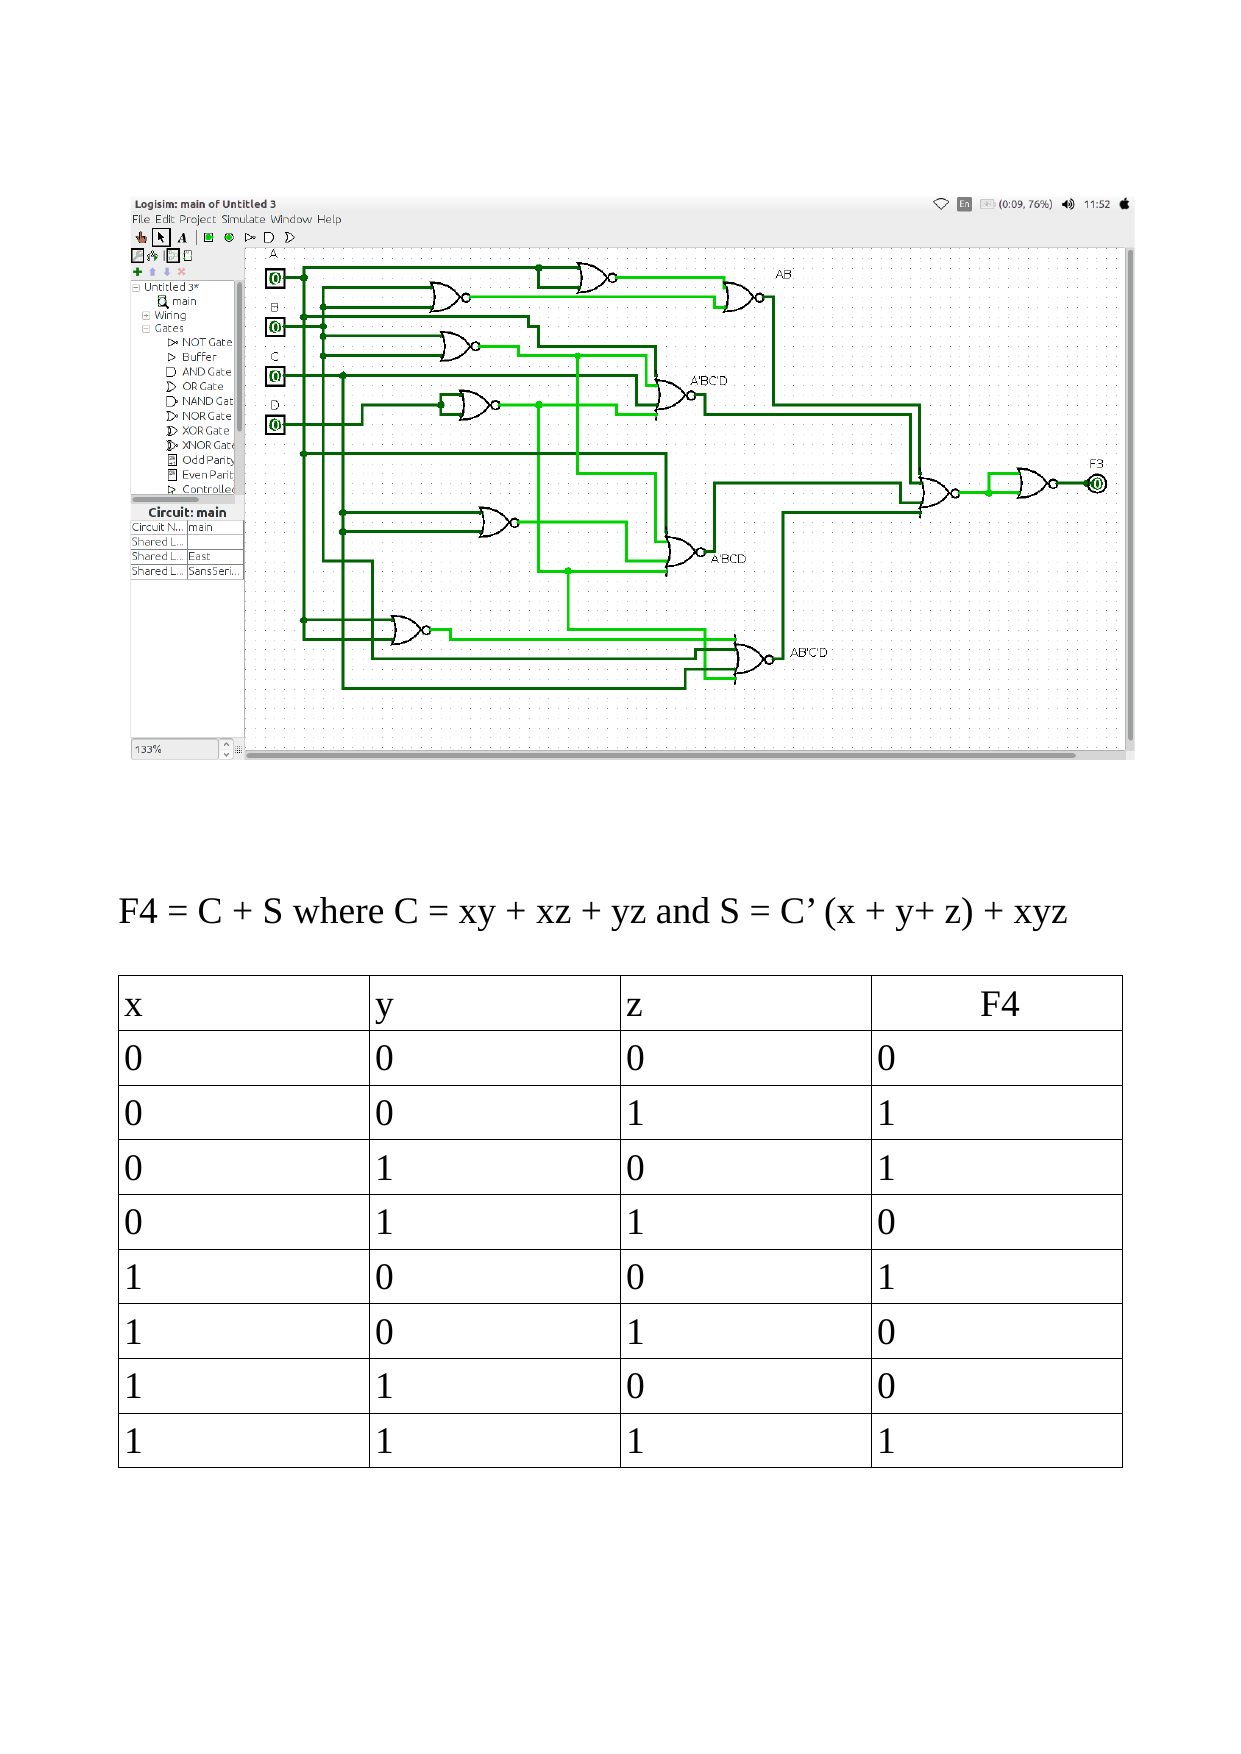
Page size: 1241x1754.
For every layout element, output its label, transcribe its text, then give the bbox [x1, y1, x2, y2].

table_cell 1 [872, 1414, 1122, 1467]
table_header x [119, 976, 369, 1030]
table_cell 0 [370, 1250, 620, 1303]
table_cell 0 [872, 1359, 1122, 1413]
table_cell 1 [621, 1414, 871, 1467]
table_cell 0 [621, 1031, 871, 1084]
table_cell 1 [872, 1250, 1122, 1303]
table_cell 0 [370, 1031, 620, 1084]
table_cell 1 [621, 1304, 871, 1358]
table_header z [621, 976, 871, 1030]
table_cell 0 [370, 1304, 620, 1358]
table_cell 1 [119, 1304, 369, 1358]
table_cell 1 [119, 1359, 369, 1413]
table_cell 1 [621, 1195, 871, 1248]
table_cell 0 [119, 1086, 369, 1139]
text F4 = C + S where C = xy + xz + yz and S = C’ (x + y+ z) + xyz [118, 889, 1122, 932]
table_header y [370, 976, 620, 1030]
table_cell 1 [370, 1140, 620, 1194]
table_header F4 [872, 976, 1122, 1030]
table_cell 0 [621, 1250, 871, 1303]
table_cell 1 [370, 1195, 620, 1248]
table_cell 0 [119, 1195, 369, 1248]
table_cell 1 [621, 1086, 871, 1139]
table_cell 0 [119, 1031, 369, 1084]
picture [130, 195, 1135, 760]
table_cell 0 [621, 1359, 871, 1413]
table_cell 0 [119, 1140, 369, 1194]
table_cell 0 [370, 1086, 620, 1139]
table_cell 1 [119, 1414, 369, 1467]
table_cell 0 [872, 1195, 1122, 1248]
table_cell 1 [872, 1086, 1122, 1139]
table_cell 1 [872, 1140, 1122, 1194]
table_cell 0 [872, 1304, 1122, 1358]
table_cell 1 [119, 1250, 369, 1303]
table_cell 0 [872, 1031, 1122, 1084]
table_cell 1 [370, 1359, 620, 1413]
table_cell 1 [370, 1414, 620, 1467]
table_cell 0 [621, 1140, 871, 1194]
